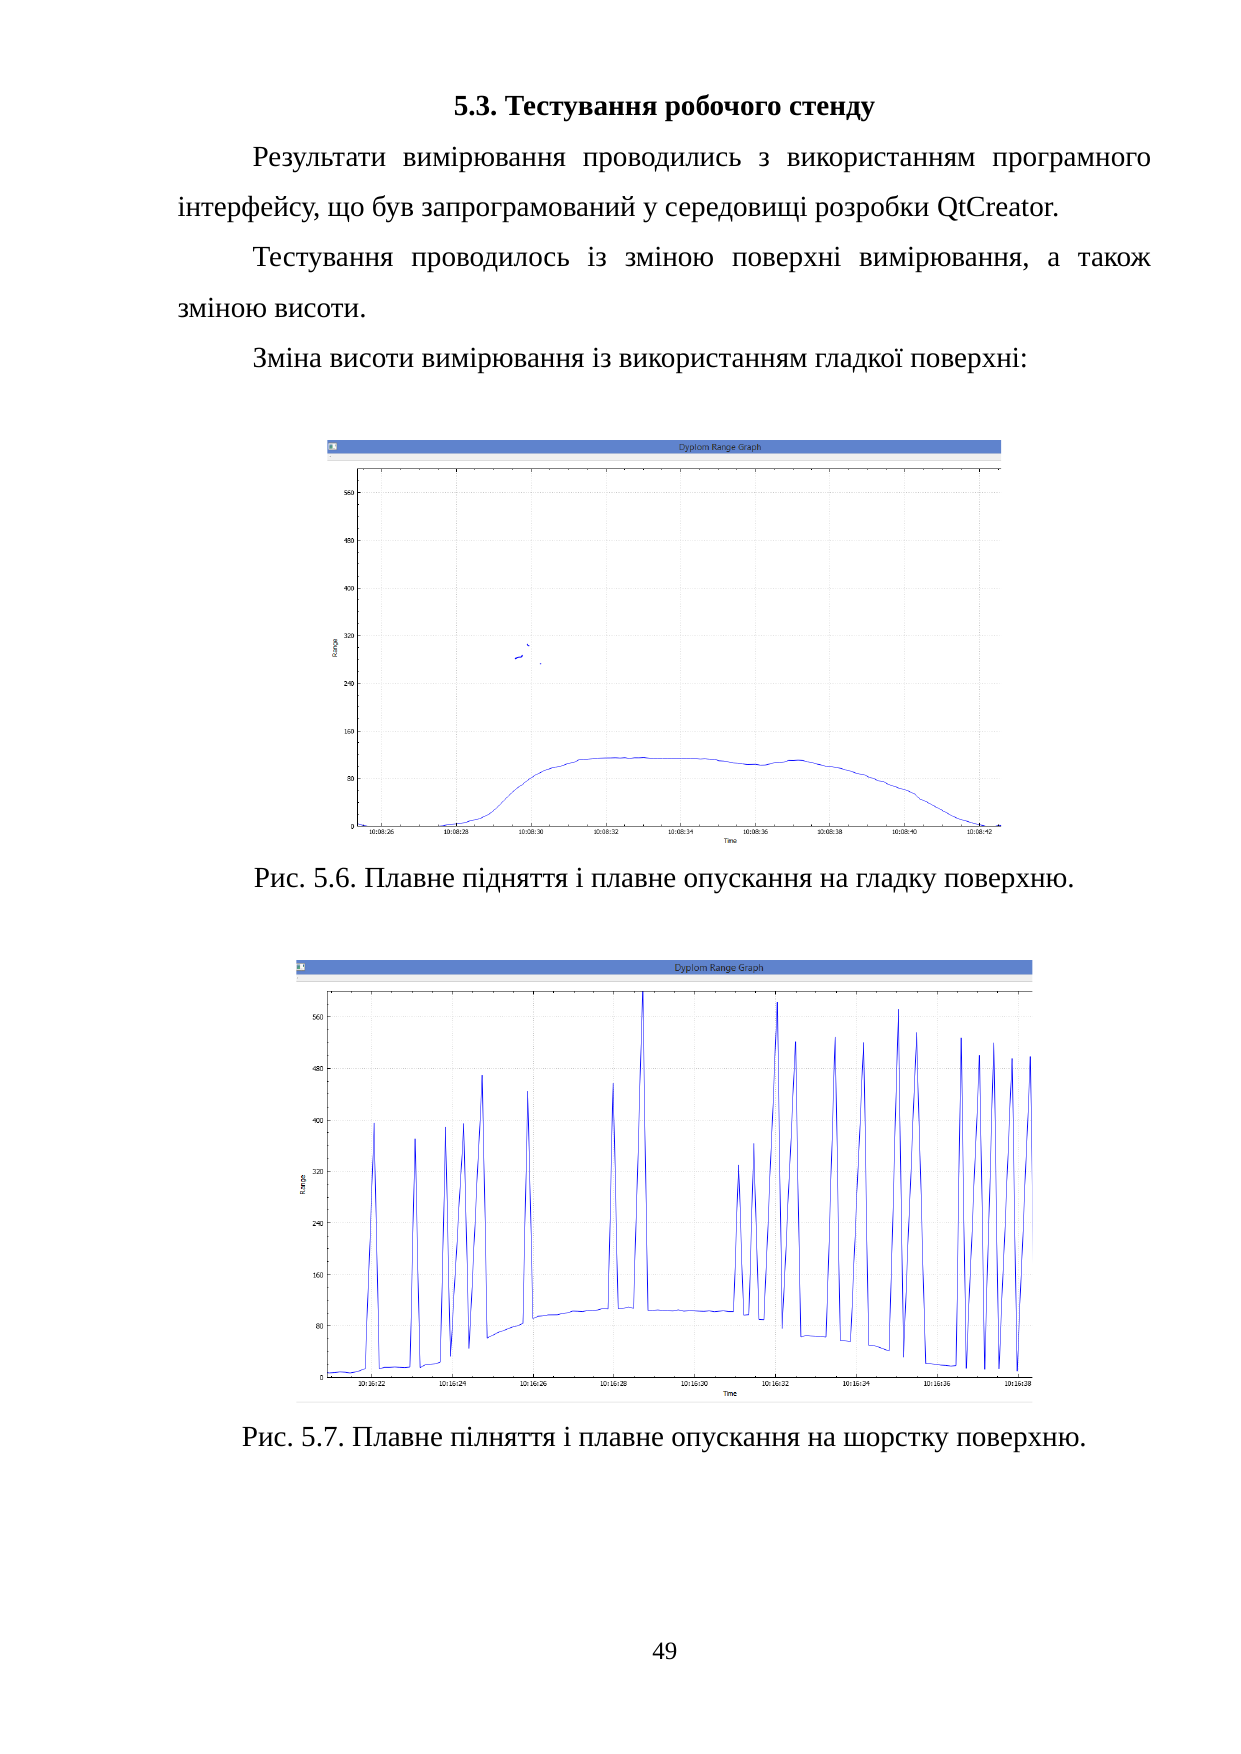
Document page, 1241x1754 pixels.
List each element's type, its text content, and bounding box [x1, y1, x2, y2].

text Зміна висоти вимірювання із використанням гладкої поверхні: [177, 340, 1152, 374]
picture [327, 440, 1002, 844]
text Рис. 5.6. Плавне підняття і плавне опускання на гладку поверхню. [177, 441, 1152, 894]
text Тестування проводилось із зміною поверхні вимірювання, а також зміною висоти. [177, 239, 1152, 323]
text Рис. 5.7. Плавне пілняття і плавне опускання на шорстку поверхню. [177, 961, 1152, 1453]
text Результати вимірювання проводились з використанням програмного інтерфейсу, що був запрограмований у середовищі розробки QtCreator. [177, 139, 1152, 223]
picture [296, 960, 1033, 1403]
text 5.3. Тестування робочого стенду [177, 88, 1152, 122]
